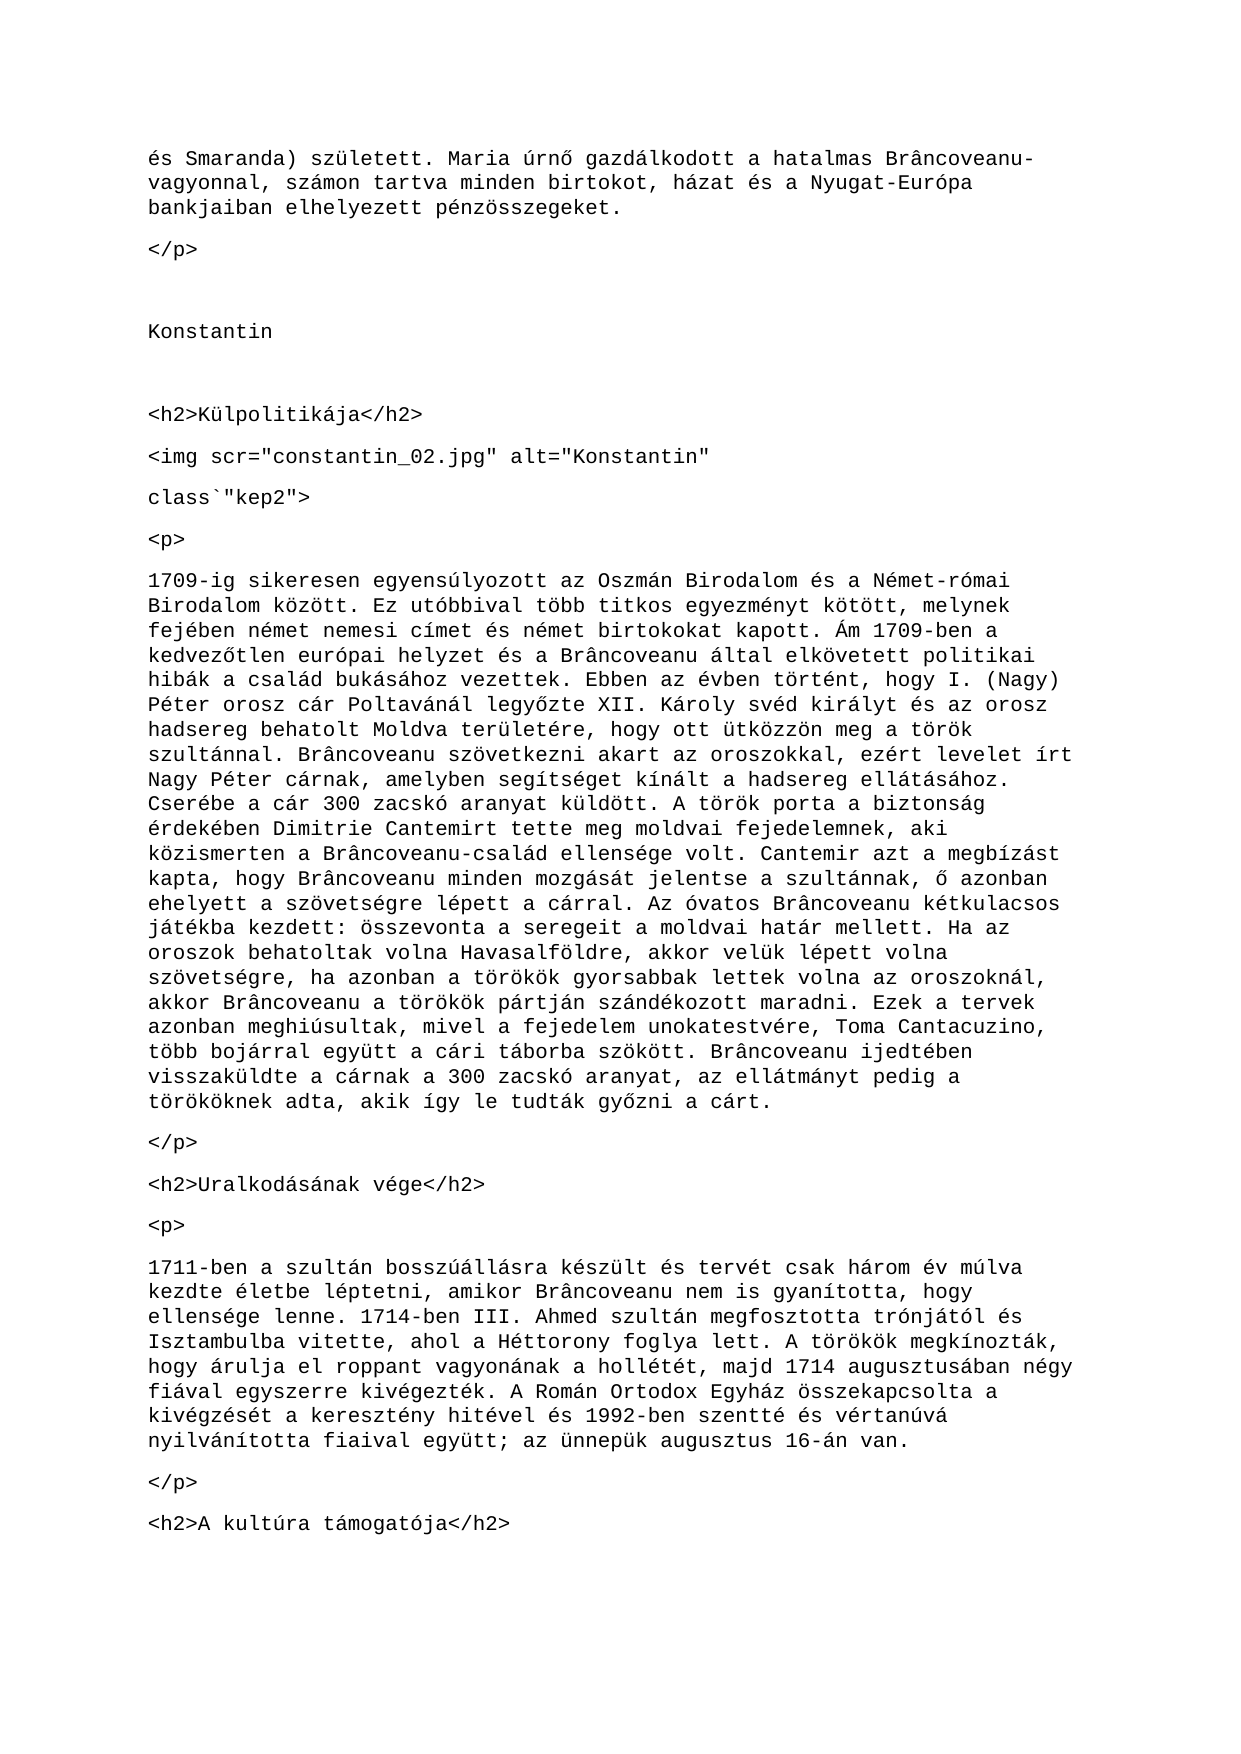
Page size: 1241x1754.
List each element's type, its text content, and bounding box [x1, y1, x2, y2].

text </p> [148, 1132, 1093, 1156]
text <p> [148, 529, 1093, 552]
text 1711-ben a szultán bosszúállásra készült és tervét csak három év múlva kezdte életbe léptetni, amikor Brâncoveanu nem is gyanította, hogy ellensége lenne. 1714-ben III. Ahmed szultán megfosztotta trónjától és Isztambulba vitette, ahol a Héttorony foglya lett. A törökök megkínozták, hogy árulja el roppant vagyonának a hollétét, majd 1714 augusztusában négy fiával egyszerre kivégezték. A Román Ortodox Egyház összekapcsolta a kivégzését a keresztény hitével és 1992-ben szentté és vértanúvá nyilvánította fiaival együtt; az ünnepük augusztus 16-án van. [148, 1257, 1093, 1454]
text Konstantin [148, 322, 1093, 345]
text </p> [148, 1472, 1093, 1495]
text <h2>Uralkodásának vége</h2> [148, 1174, 1093, 1197]
text <img scr="constantin_02.jpg" alt="Konstantin" [148, 446, 1093, 469]
text <h2>A kultúra támogatója</h2> [148, 1513, 1093, 1537]
text </p> [148, 239, 1093, 262]
text 1709-ig sikeresen egyensúlyozott az Oszmán Birodalom és a Német-római Birodalom között. Ez utóbbival több titkos egyezményt kötött, melynek fejében német nemesi címet és német birtokokat kapott. Ám 1709-ben a kedvezőtlen európai helyzet és a Brâncoveanu által elkövetett politikai hibák a család bukásához vezettek. Ebben az évben történt, hogy I. (Nagy) Péter orosz cár Poltavánál legyőzte XII. Károly svéd királyt és az orosz hadsereg behatolt Moldva területére, hogy ott ütközzön meg a török szultánnal. Brâncoveanu szövetkezni akart az oroszokkal, ezért levelet írt Nagy Péter cárnak, amelyben segítséget kínált a hadsereg ellátásához. Cserébe a cár 300 zacskó aranyat küldött. A török porta a biztonság érdekében Dimitrie Cantemirt tette meg moldvai fejedelemnek, aki közismerten a Brâncoveanu-család ellensége volt. Cantemir azt a megbízást kapta, hogy Brâncoveanu minden mozgását jelentse a szultánnak, ő azonban ehelyett a szövetségre lépett a cárral. Az óvatos Brâncoveanu kétkulacsos játékba kezdett: összevonta a seregeit a moldvai határ mellett. Ha az oroszok behatoltak volna Havasalföldre, akkor velük lépett volna szövetségre, ha azonban a törökök gyorsabbak lettek volna az oroszoknál, akkor Brâncoveanu a törökök pártján szándékozott maradni. Ezek a tervek azonban meghiúsultak, mivel a fejedelem unokatestvére, Toma Cantacuzino, több bojárral együtt a cári táborba szökött. Brâncoveanu ijedtében visszaküldte a cárnak a 300 zacskó aranyat, az ellátmányt pedig a törököknek adta, akik így le tudták győzni a cárt. [148, 570, 1093, 1114]
text és Smaranda) született. Maria úrnő gazdálkodott a hatalmas Brâncoveanu-vagyonnal, számon tartva minden birtokot, házat és a Nyugat-Európa bankjaiban elhelyezett pénzösszegeket. [148, 148, 1093, 221]
text class`"kep2"> [148, 487, 1093, 511]
text <p> [148, 1215, 1093, 1239]
text <h2>Külpolitikája</h2> [148, 404, 1093, 428]
